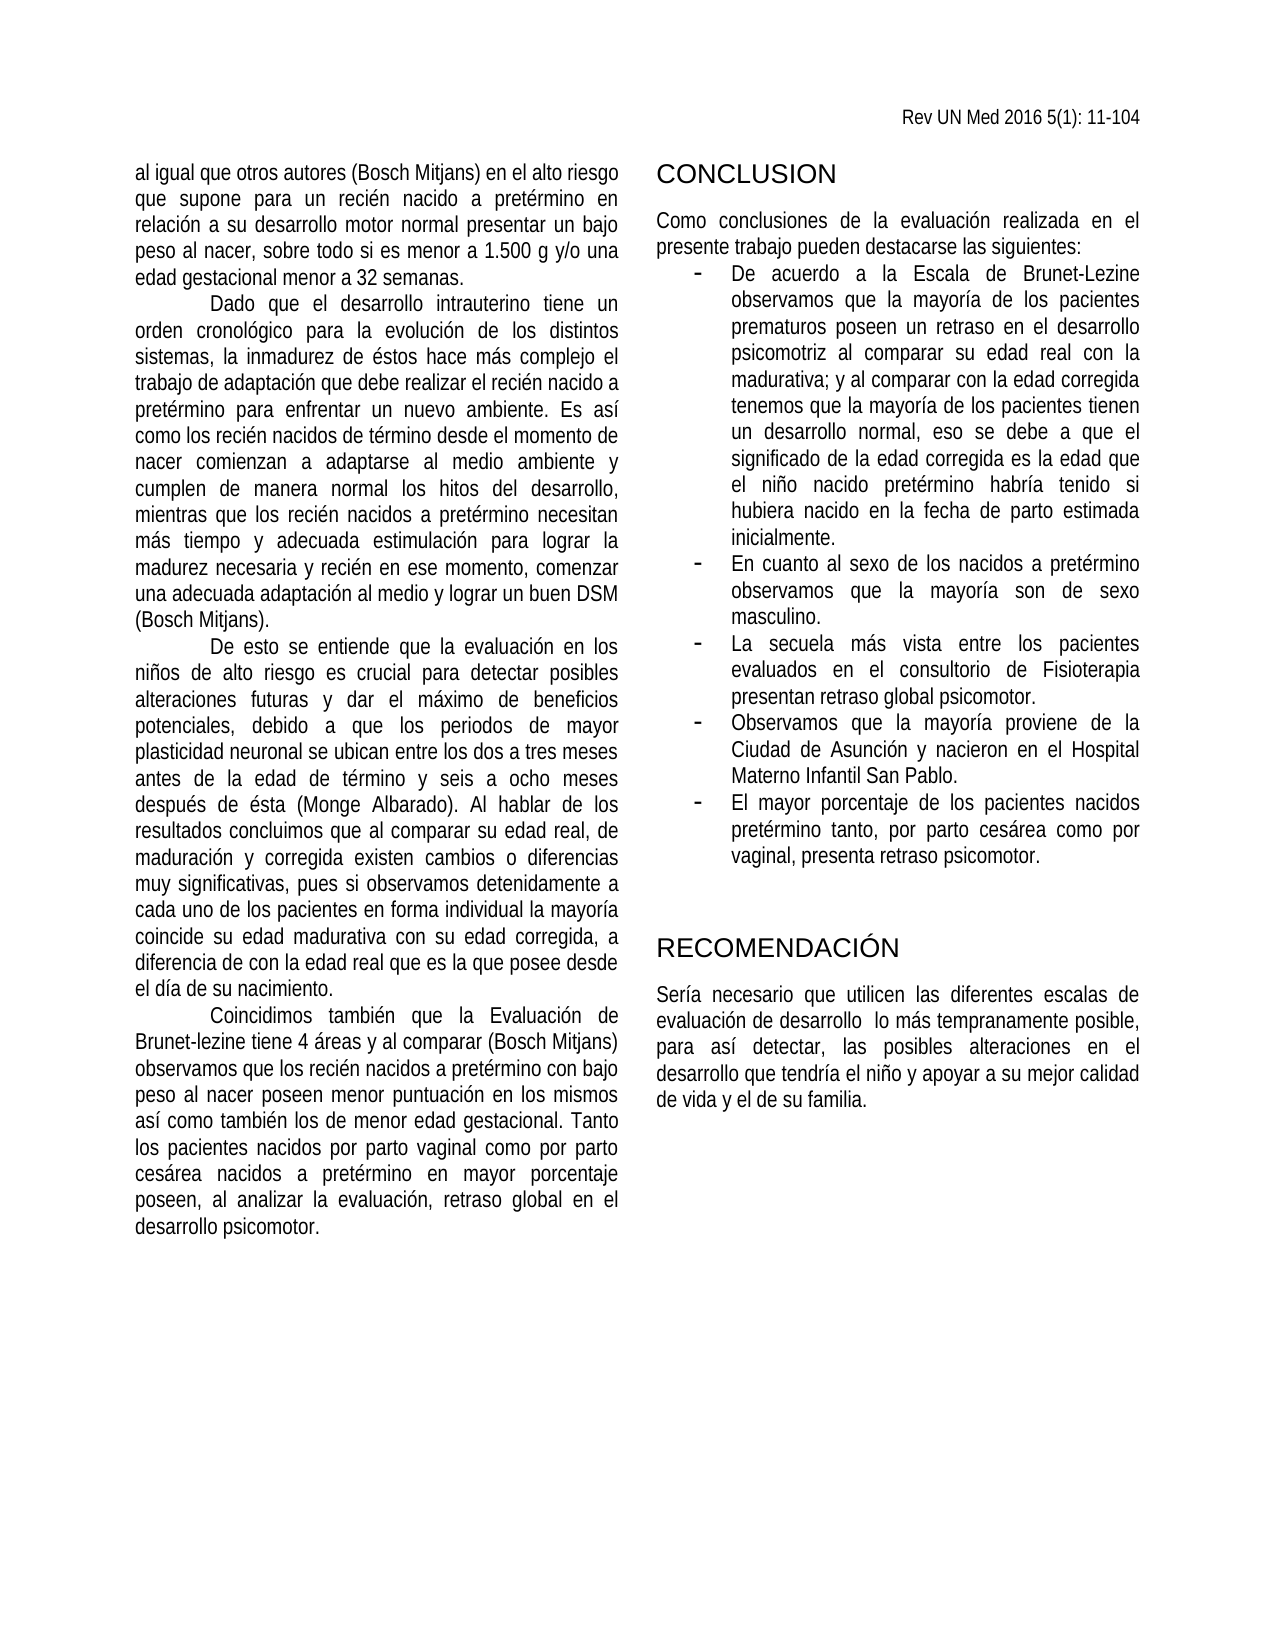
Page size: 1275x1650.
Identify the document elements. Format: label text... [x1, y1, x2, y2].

list El mayor porcentaje de los pacientes nacidos pretérmino tanto, por parto cesárea como por vaginal, presenta retraso psicomotor. [694, 789, 1140, 868]
text Coincidimos también que la Evaluación de Brunet-lezine tiene 4 áreas y al comparar (Bosch Mitjans) observamos que los recién nacidos a pretérmino con bajo peso al nacer poseen menor puntuación en los mismos así como también los de menor edad gestacional. Tanto los pacientes nacidos por parto vaginal como por parto cesárea nacidos a pretérmino en mayor porcentaje poseen, al analizar la evaluación, retraso global en el desarrollo psicomotor. [135, 1002, 619, 1239]
list Observamos que la mayoría proviene de la Ciudad de Asunción y nacieron en el Hospital Materno Infantil San Pablo. [694, 709, 1140, 789]
list La secuela más vista entre los pacientes evaluados en el consultorio de Fisioterapia presentan retraso global psicomotor. [694, 629, 1140, 709]
list En cuanto al sexo de los nacidos a pretérmino observamos que la mayoría son de sexo masculino. [694, 550, 1140, 629]
text Sería necesario que utilicen las diferentes escalas de evaluación de desarrollo lo más tempranamente posible, para así detectar, las posibles alteraciones en el desarrollo que tendría el niño y apoyar a su mejor calidad de vida y el de su familia. [656, 981, 1140, 1112]
text Dado que el desarrollo intrauterino tiene un orden cronológico para la evolución de los distintos sistemas, la inmadurez de éstos hace más complejo el trabajo de adaptación que debe realizar el recién nacido a pretérmino para enfrentar un nuevo ambiente. Es así como los recién nacidos de término desde el momento de nacer comienzan a adaptarse al medio ambiente y cumplen de manera normal los hitos del desarrollo, mientras que los recién nacidos a pretérmino necesitan más tiempo y adecuada estimulación para lograr la madurez necesaria y recién en ese momento, comenzar una adecuada adaptación al medio y lograr un buen DSM (Bosch Mitjans). [135, 290, 619, 633]
text Como conclusiones de la evaluación realizada en el presente trabajo pueden destacarse las siguientes: [656, 207, 1140, 259]
list De acuerdo a la Escala de Brunet-Lezine observamos que la mayoría de los pacientes prematuros poseen un retraso en el desarrollo psicomotriz al comparar su edad real con la madurativa; y al comparar con la edad corregida tenemos que la mayoría de los pacientes tienen un desarrollo normal, eso se debe a que el significado de la edad corregida es la edad que el niño nacido pretérmino habría tenido si hubiera nacido en la fecha de parto estimada inicialmente. [694, 259, 1140, 550]
subtitle RECOMENDACIÓN [656, 932, 1140, 963]
text al igual que otros autores (Bosch Mitjans) en el alto riesgo que supone para un recién nacido a pretérmino en relación a su desarrollo motor normal presentar un bajo peso al nacer, sobre todo si es menor a 1.500 g y/o una edad gestacional menor a 32 semanas. [135, 158, 619, 290]
subtitle CONCLUSION [656, 158, 1140, 190]
text De esto se entiende que la evaluación en los niños de alto riesgo es crucial para detectar posibles alteraciones futuras y dar el máximo de beneficios potenciales, debido a que los periodos de mayor plasticidad neuronal se ubican entre los dos a tres meses antes de la edad de término y seis a ocho meses después de ésta (Monge Albarado). Al hablar de los resultados concluimos que al comparar su edad real, de maduración y corregida existen cambios o diferencias muy significativas, pues si observamos detenidamente a cada uno de los pacientes en forma individual la mayoría coincide su edad madurativa con su edad corregida, a diferencia de con la edad real que es la que posee desde el día de su nacimiento. [135, 633, 619, 1002]
